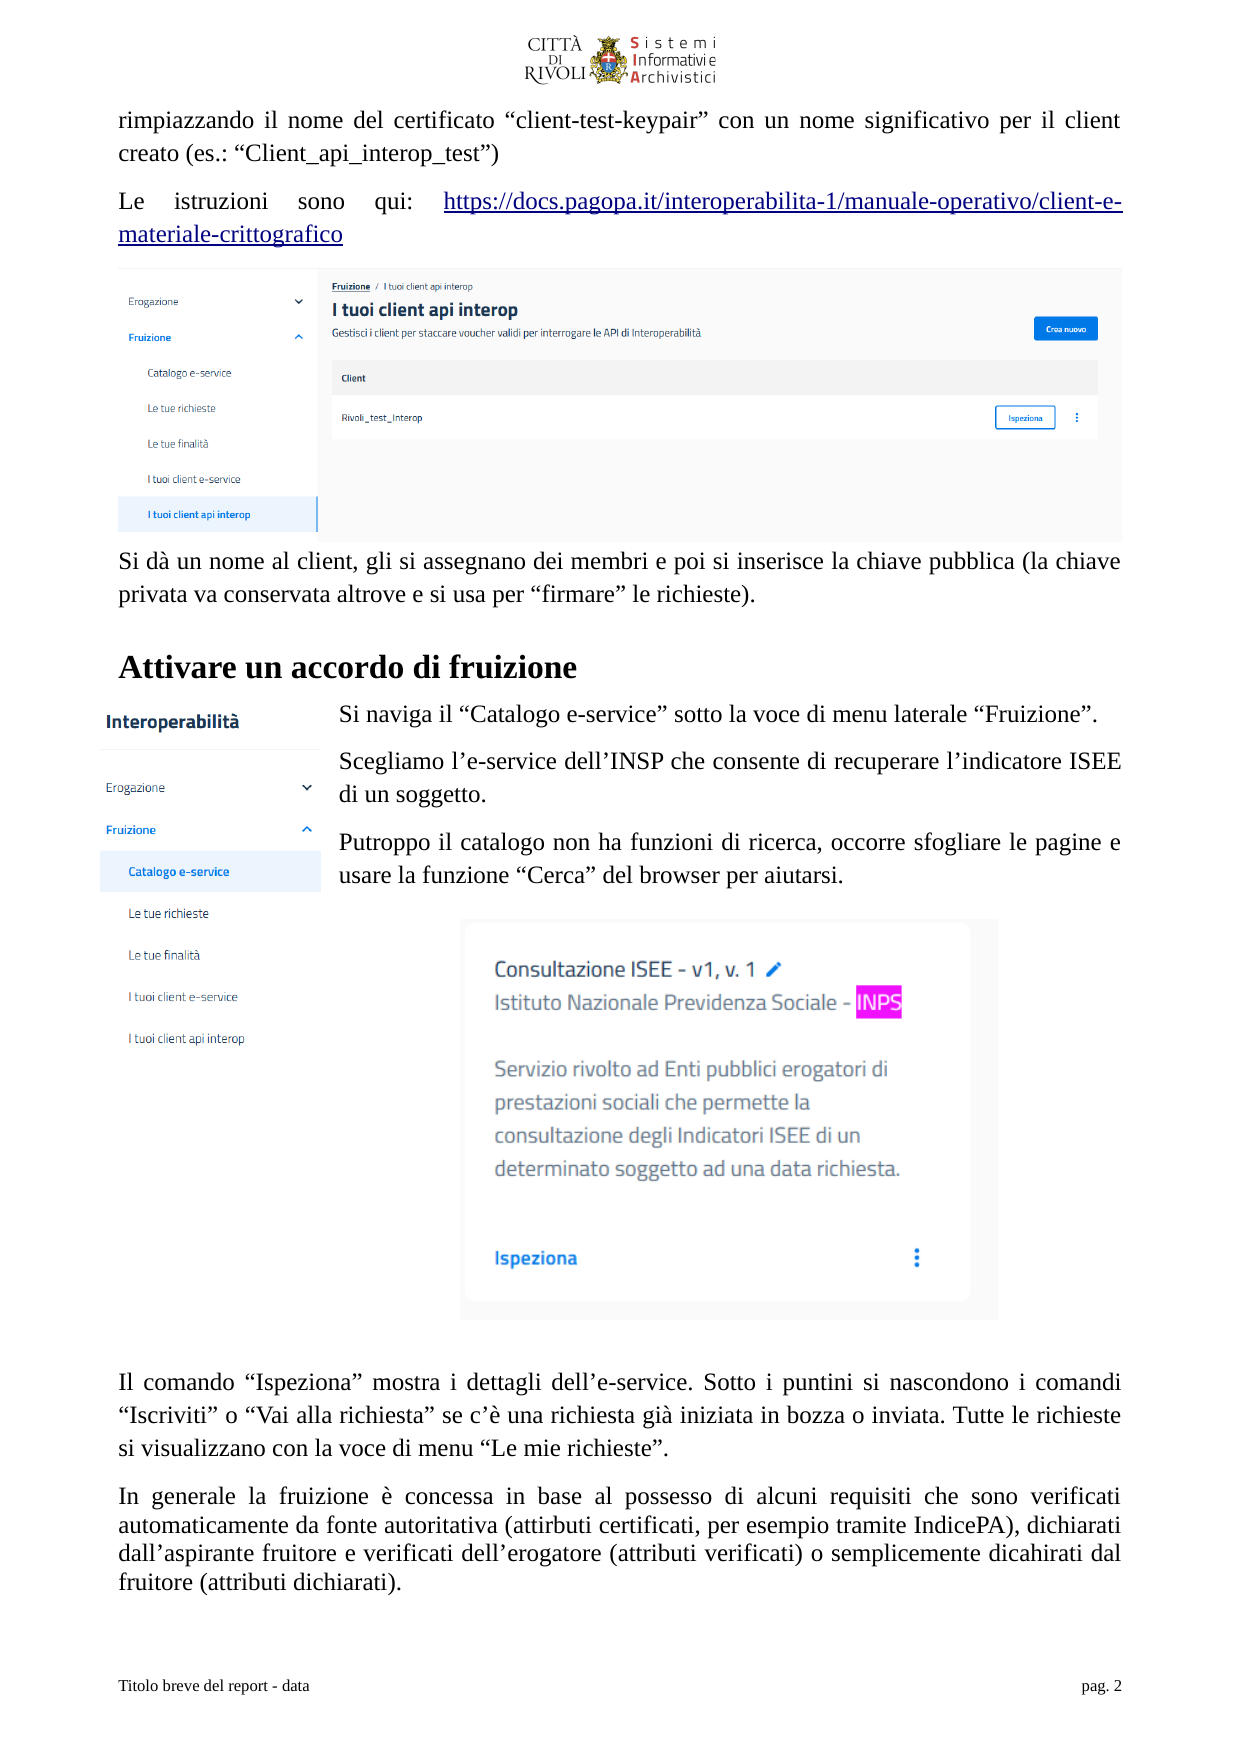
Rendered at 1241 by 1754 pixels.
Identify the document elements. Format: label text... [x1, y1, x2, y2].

text Scegliamo l’e-service dell’INSP che consente di recuperare l’indicatore ISEE di un soggetto. [321, 746, 1122, 808]
picture [524, 34, 716, 85]
text Il comando “Ispeziona” mostra i dettagli dell’e-service. Sotto i puntini si nascondono i comandi “Iscriviti” o “Vai alla richiesta” se c’è una richiesta già iniziata in bozza o inviata. Tutte le richieste si visualizzano con la voce di menu “Le mie richieste”. [118, 1367, 1122, 1462]
text Si naviga il “Catalogo e-service” sotto la voce di menu laterale “Fruizione”. [118, 699, 1122, 727]
text Si dà un nome al client, gli si assegnano dei membri e poi si inserisce la chiave pubblica (la chiave privata va conservata altrove e si usa per “firmare” le richieste). [118, 542, 1122, 608]
text rimpiazzando il nome del certificato “client-test-keypair” con un nome significativo per il client creato (es.: “Client_api_interop_test”) [118, 106, 1122, 167]
picture [99, 706, 321, 1058]
text Putroppo il catalogo non ha funzioni di ricerca, occorre sfogliare le pagine e usare la funzione “Cerca” del browser per aiutarsi. [321, 827, 1122, 889]
text In generale la fruizione è concessa in base al possesso di alcuni requisiti che sono verificati automaticamente da fonte autoritativa (attirbuti certificati, per esempio tramite IndicePA), dichiarati dall’aspirante fruitore e verificati dell’erogatore (attributi verificati) o semplicemente dicahirati dal fruitore (attributi dichiarati). [118, 1481, 1122, 1596]
picture [118, 266, 1123, 542]
text Le istruzioni sono qui: https://docs.pagopa.it/interoperabilita-1/manuale-operativo/client-e-materiale-crittografico [118, 186, 1122, 248]
picture [460, 919, 999, 1320]
subtitle Attivare un accordo di fruizione [118, 647, 1122, 686]
